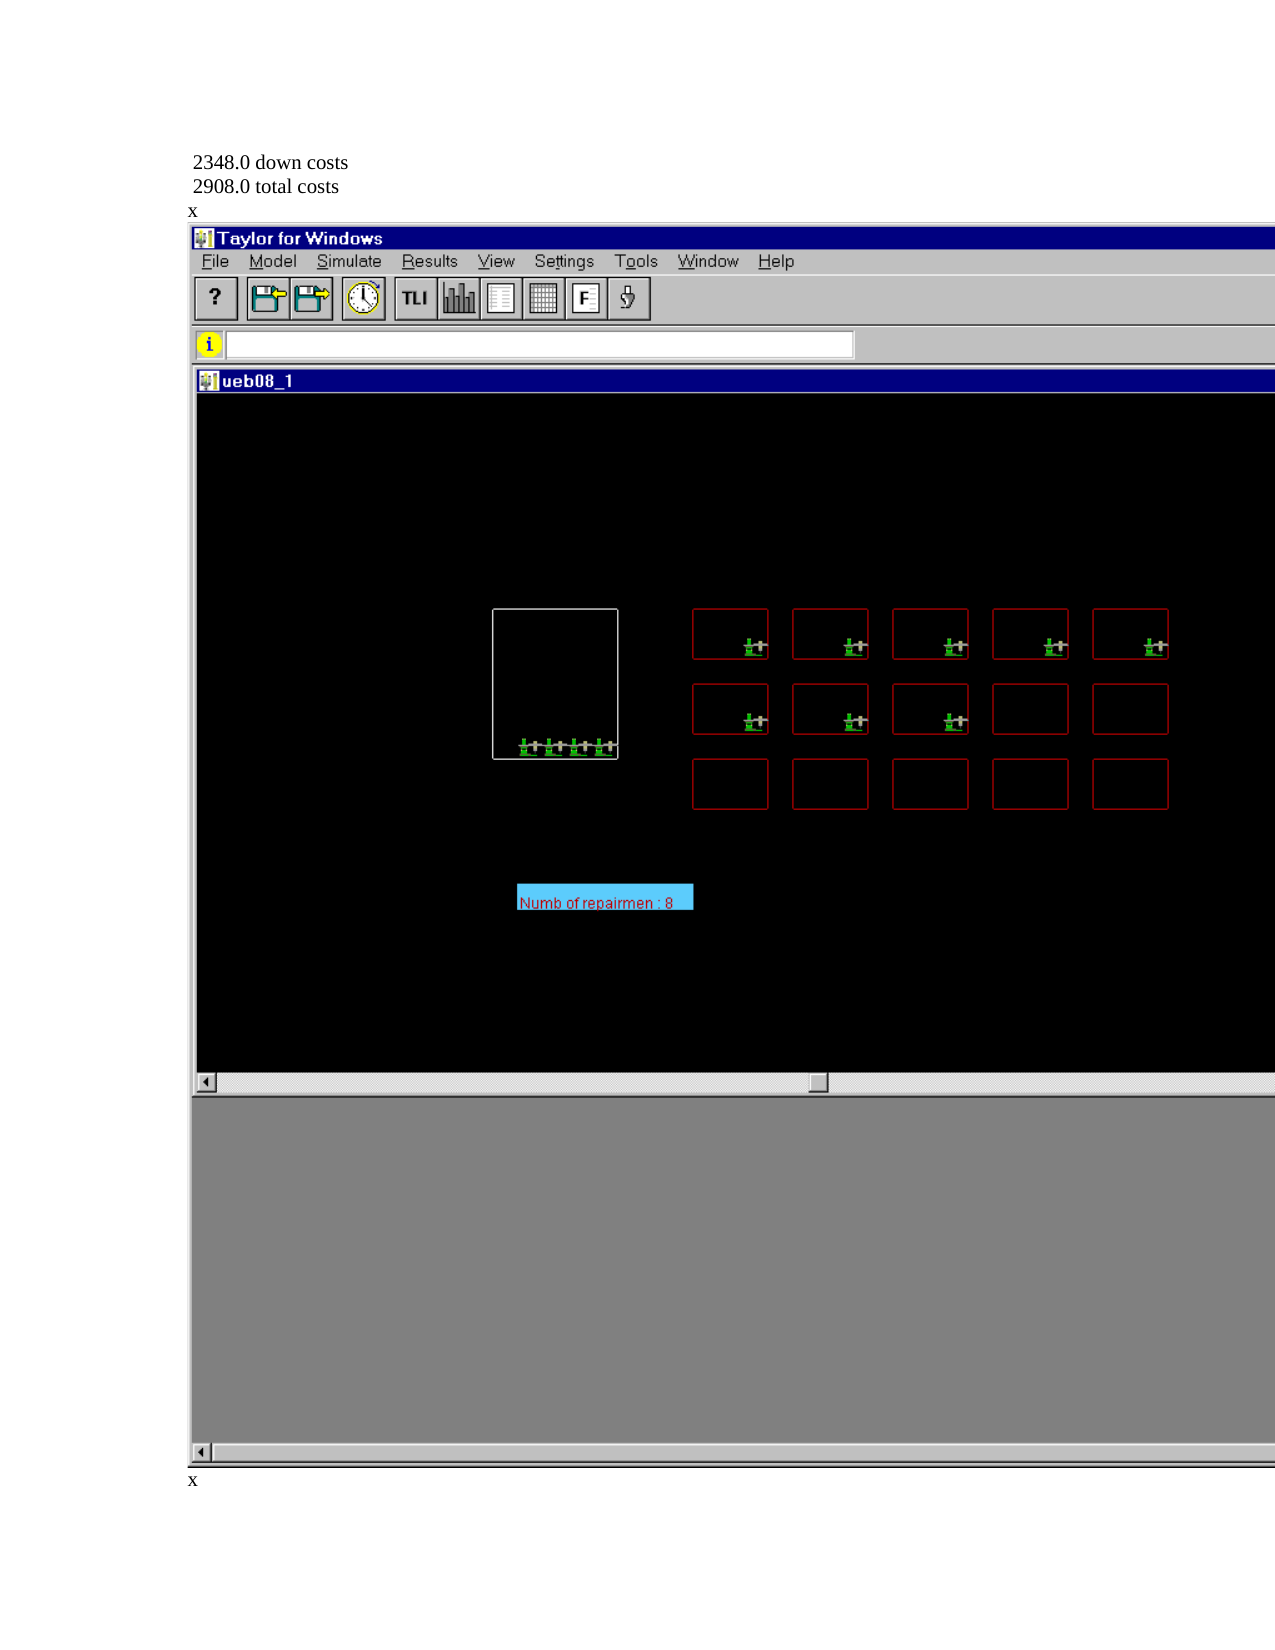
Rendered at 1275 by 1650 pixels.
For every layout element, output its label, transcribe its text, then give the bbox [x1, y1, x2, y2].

text x [187, 1468, 1087, 1491]
text 2908.0 total costs [187, 174, 1087, 198]
text 2348.0 down costs [187, 150, 1087, 174]
text x [187, 198, 1087, 222]
